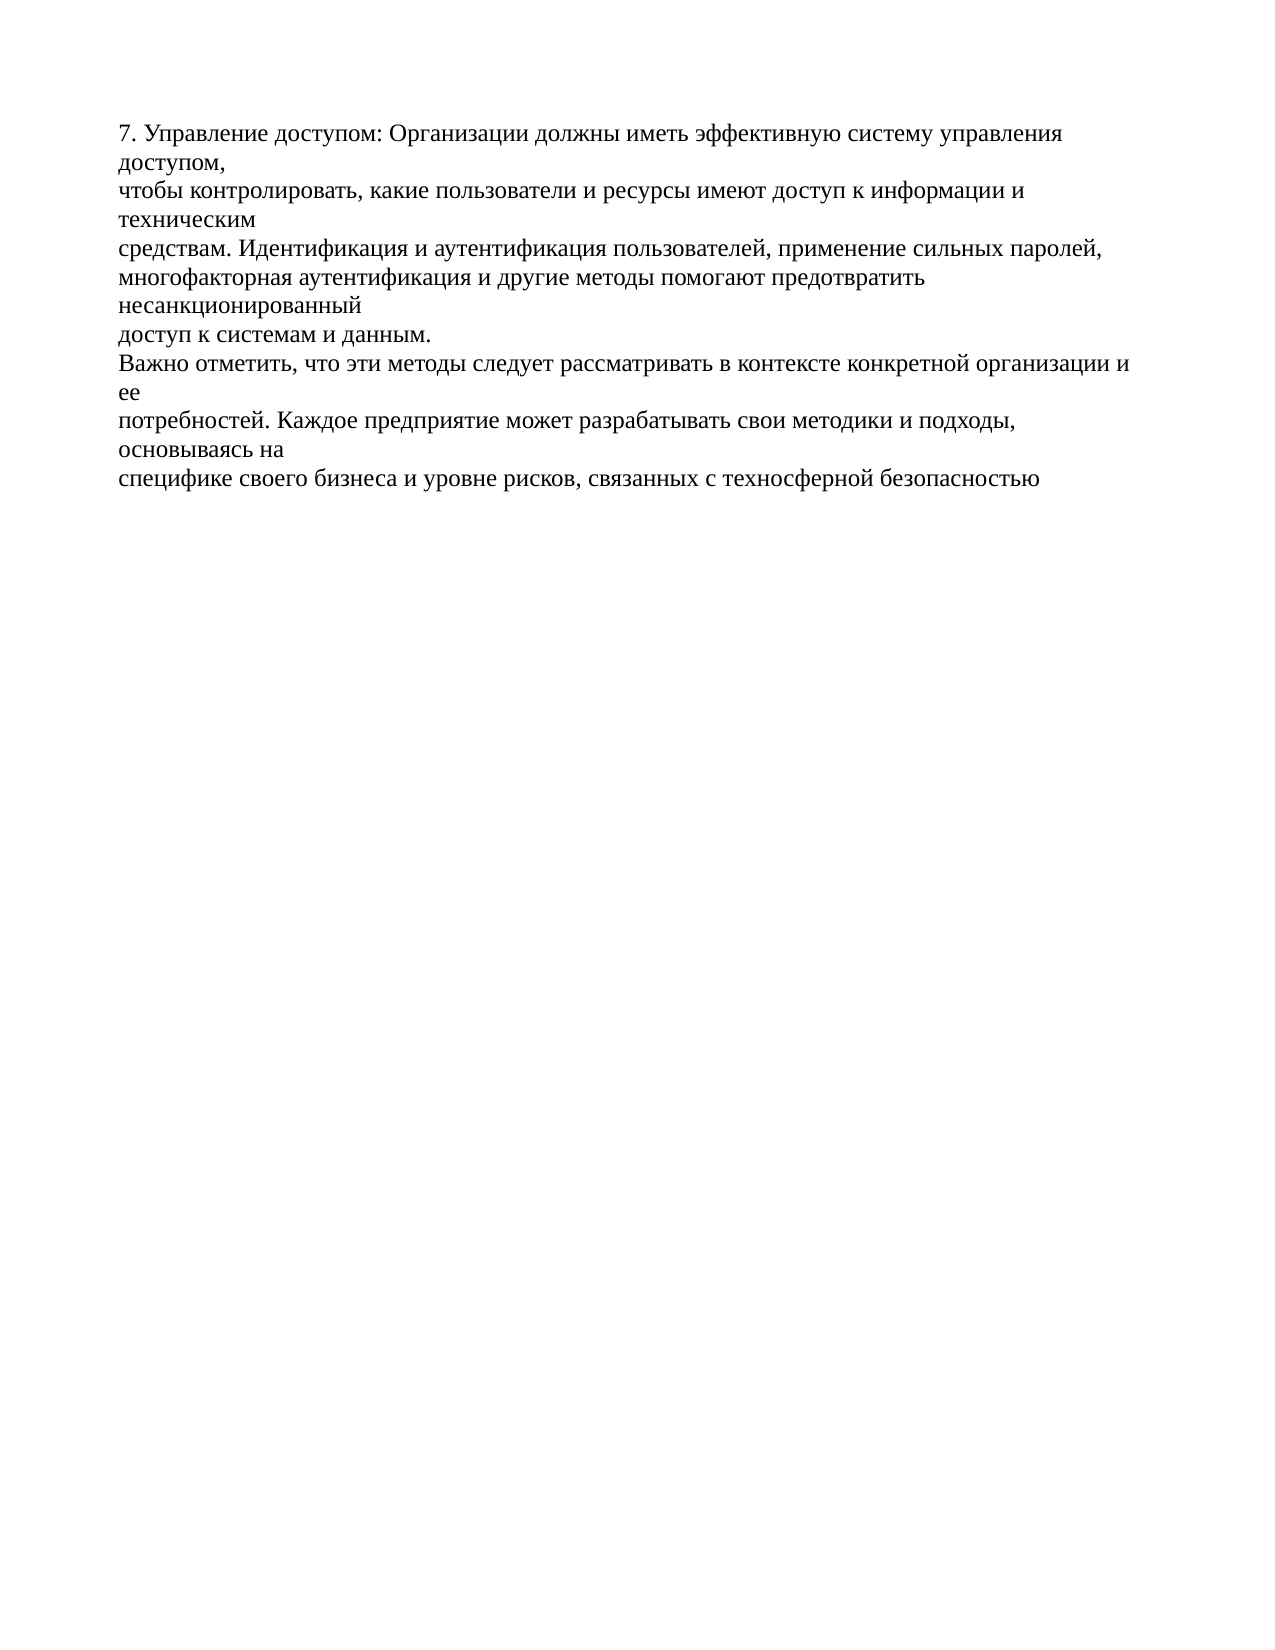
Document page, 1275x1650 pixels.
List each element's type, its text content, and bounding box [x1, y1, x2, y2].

text многофакторная аутентификация и другие методы помогают предотвратить несанкционированный [118, 262, 1157, 319]
text Важно отметить, что эти методы следует рассматривать в контексте конкретной организации и ее [118, 348, 1157, 406]
text специфике своего бизнеса и уровне рисков, связанных с техносферной безопасностью [118, 463, 1157, 492]
text средствам. Идентификация и аутентификация пользователей, применение сильных паролей, [118, 233, 1157, 262]
text доступ к системам и данным. [118, 319, 1157, 348]
text чтобы контролировать, какие пользователи и ресурсы имеют доступ к информации и техническим [118, 176, 1157, 233]
text потребностей. Каждое предприятие может разрабатывать свои методики и подходы, основываясь на [118, 406, 1157, 463]
text 7. Управление доступом: Организации должны иметь эффективную систему управления доступом, [118, 118, 1157, 176]
